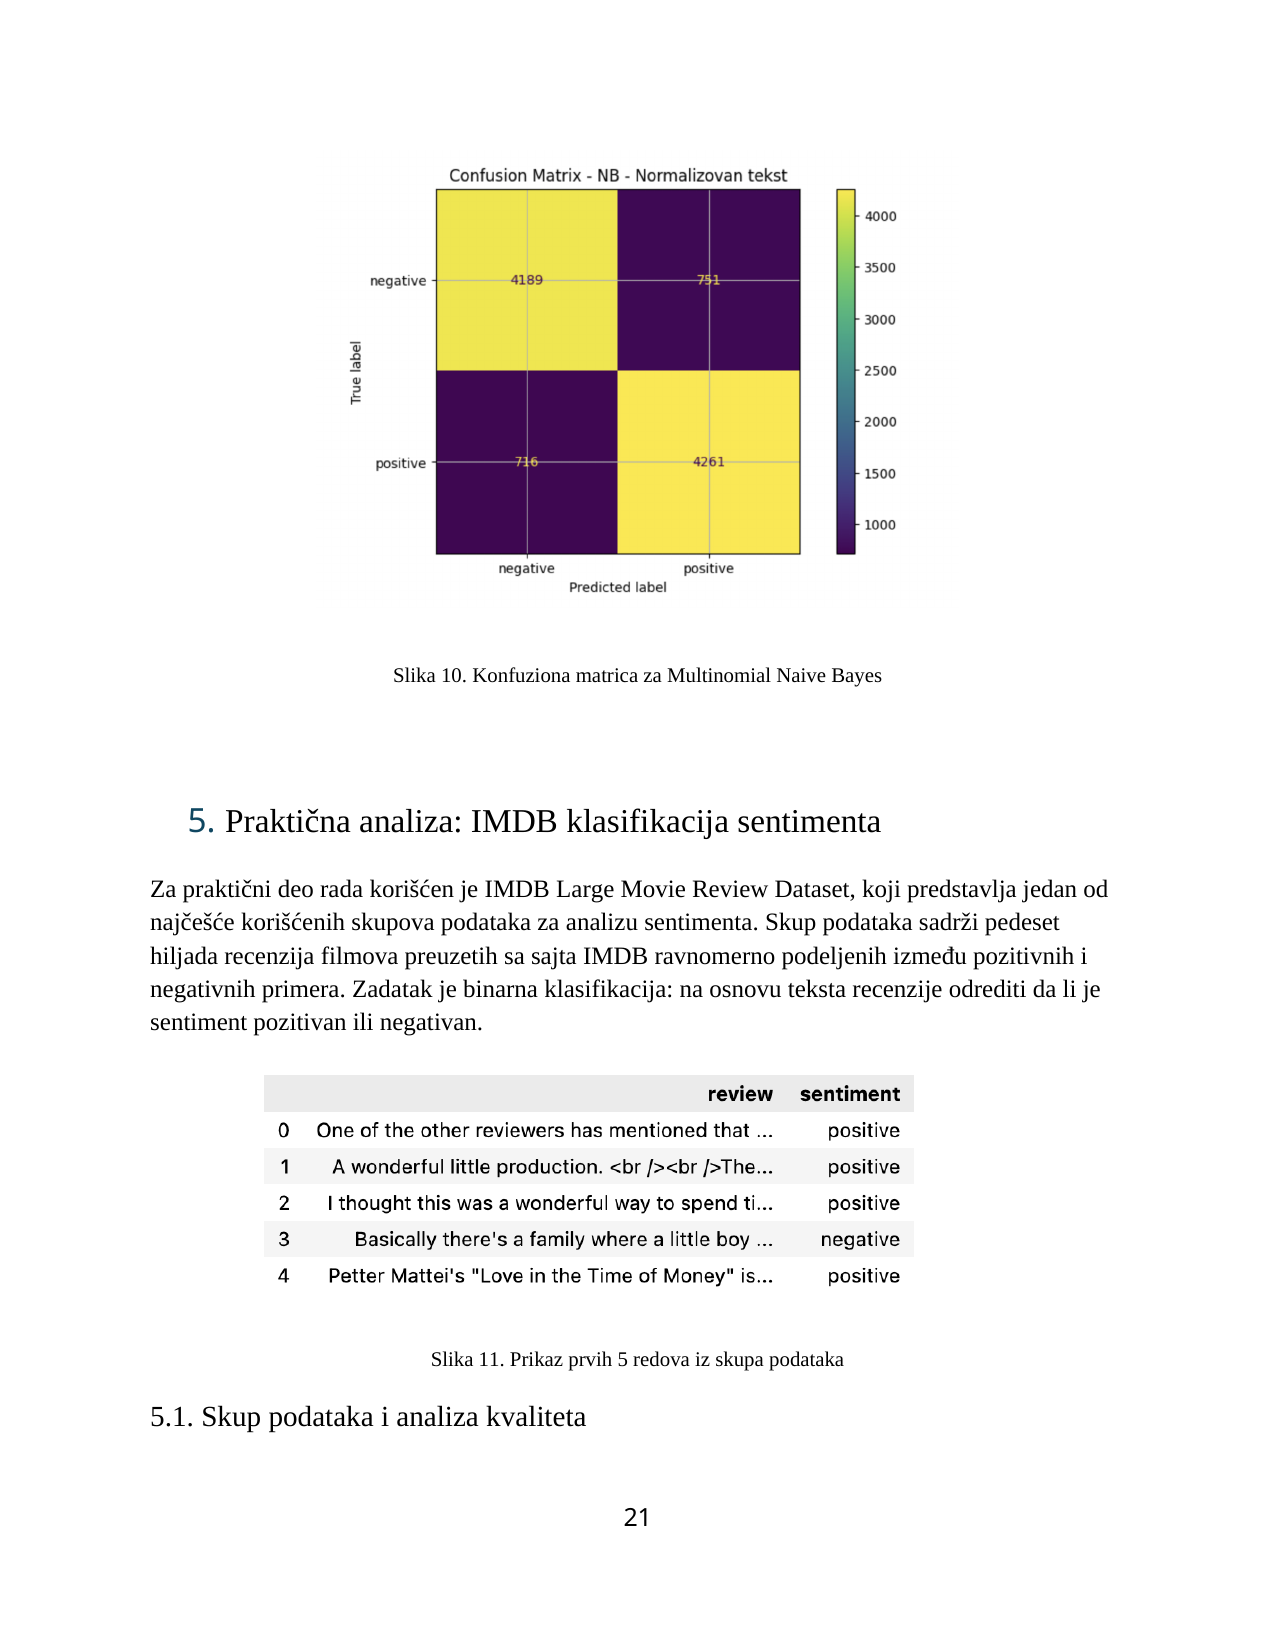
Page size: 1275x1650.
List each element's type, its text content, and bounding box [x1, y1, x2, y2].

text Slika 10. Konfuziona matrica za Multinomial Naive Bayes [150, 663, 1125, 687]
text Slika 11. Prikaz prvih 5 redova iz skupa podataka [150, 1346, 1125, 1371]
subtitle 5.1. Skup podataka i analiza kvaliteta [150, 1399, 1125, 1433]
subtitle Praktična analiza: IMDB klasifikacija sentimenta [187, 797, 1125, 842]
text Za praktični deo rada korišćen je IMDB Large Movie Review Dataset, koji predstavlja jedan od najčešće korišćenih skupova podataka za analizu sentimenta. Skup podataka sadrži pedeset hiljada recenzija filmova preuzetih sa sajta IMDB ravnomerno podeljenih između pozitivnih i negativnih primera. Zadatak je binarna klasifikacija: na osnovu teksta recenzije odrediti da li je sentiment pozitivan ili negativan. [150, 874, 1125, 1036]
